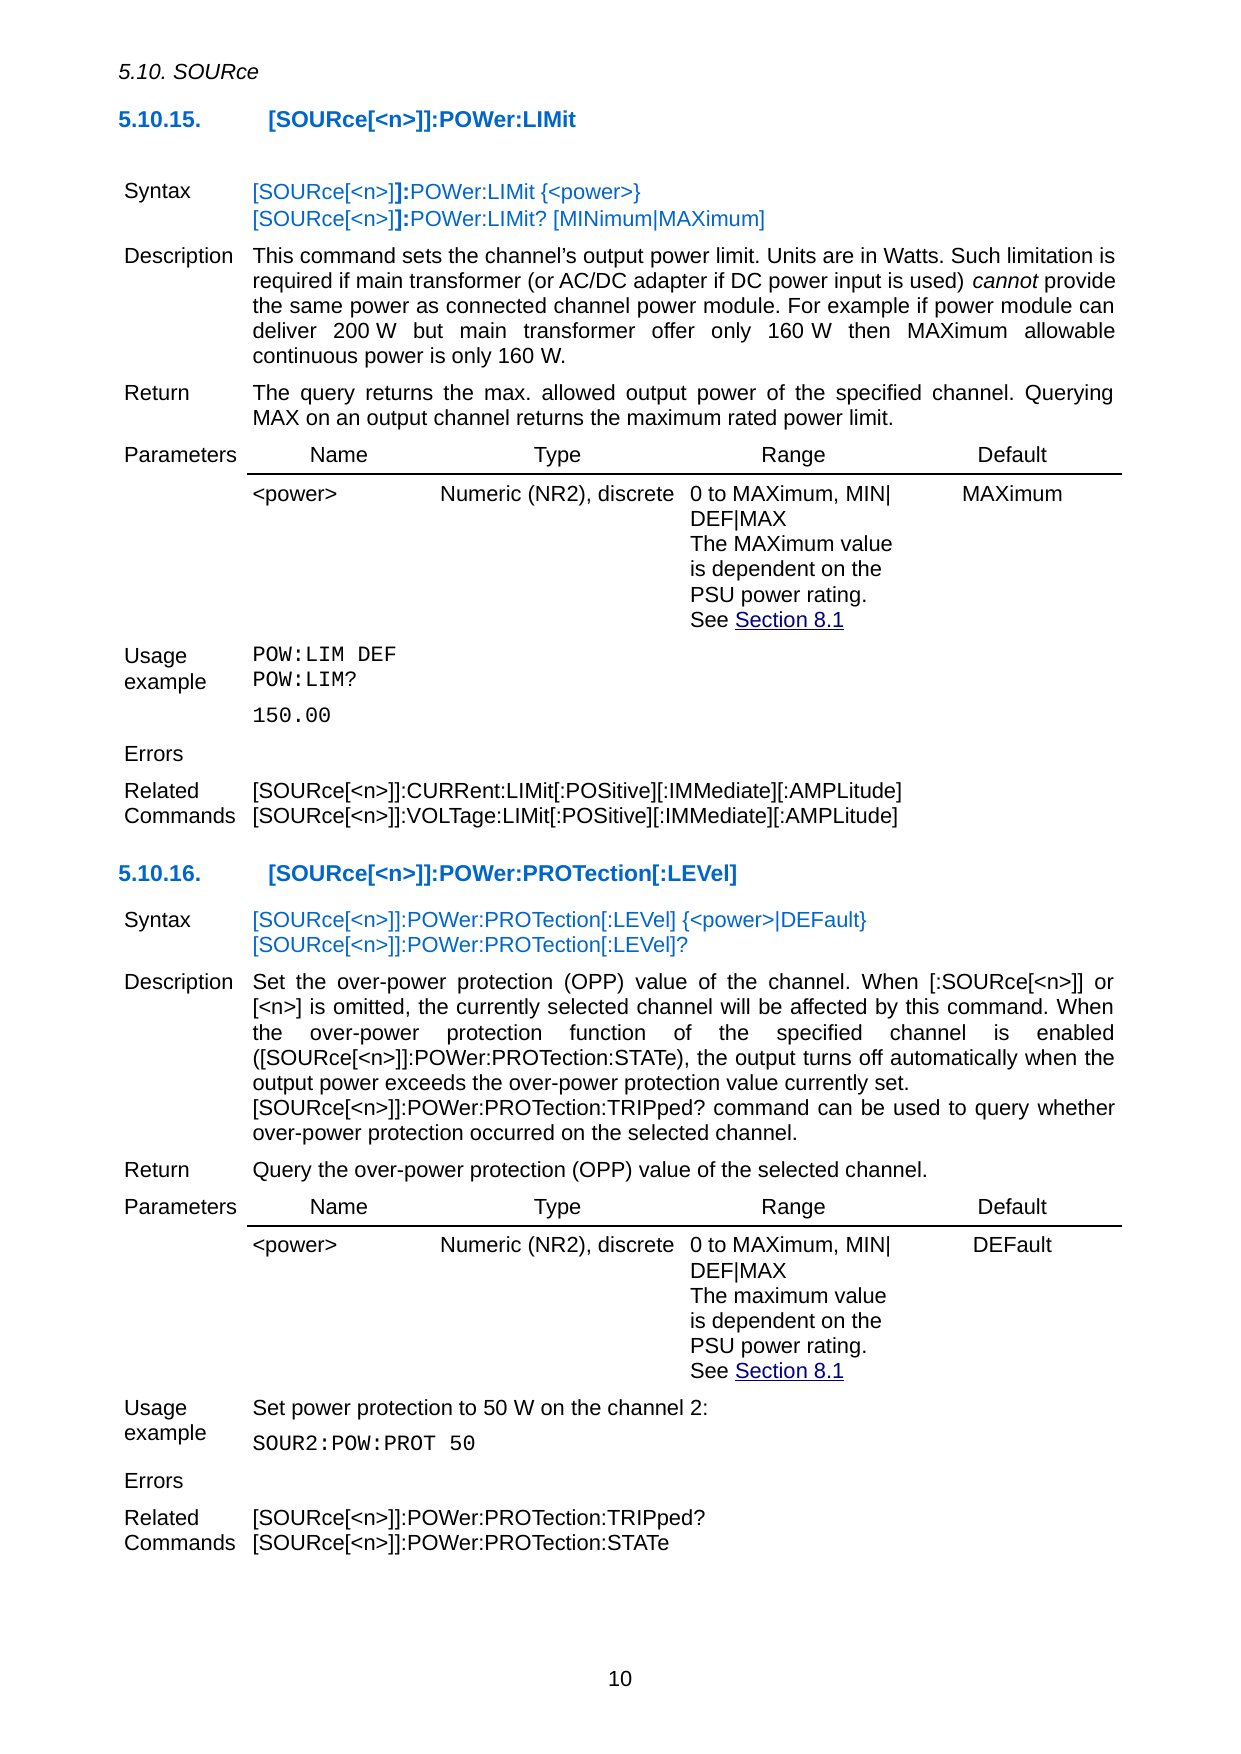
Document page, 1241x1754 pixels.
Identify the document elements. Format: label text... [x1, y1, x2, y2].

table_header [SOURce[<n>]]:POWer:PROTection[:LEVel] {<power>|DEFault} [SOURce[<n>]]:POWer:PROTection[:LEVel]? [247, 901, 1122, 963]
table_cell <power> [247, 1227, 431, 1389]
table_cell MAXimum [903, 475, 1122, 638]
table_cell [SOURce[<n>]]:CURRent:LIMit[:POSitive][:IMMediate][:AMPLitude] [SOURce[<n>]]:VOLTage:LIMit[:POSitive][:IMMediate][:AMPLitude] [247, 772, 1122, 834]
table_header Syntax [118, 173, 247, 237]
table_cell Range [684, 436, 903, 473]
table_cell Range [684, 1188, 903, 1224]
table_cell The query returns the max. allowed output power of the specified channel. Querying MAX on an output channel returns the maximum rated power limit. [247, 374, 1122, 436]
table_cell Type [431, 436, 684, 473]
table_cell <power> [247, 475, 431, 638]
table_cell Numeric (NR2), discrete [431, 1227, 684, 1389]
table_header Syntax [118, 901, 247, 963]
table_cell Related Commands [118, 1499, 247, 1561]
table_cell Default [903, 436, 1122, 473]
table_cell Numeric (NR2), discrete [431, 475, 684, 638]
table_cell Name [247, 436, 431, 473]
table_cell This command sets the channel’s output power limit. Units are in Watts. Such limitation is required if main transformer (or AC/DC adapter if DC power input is used) cannot provide the same power as connected channel power module. For example if power module can deliver 200 W but main transformer offer only 160 W then MAXimum allowable continuous power is only 160 W. [247, 237, 1122, 374]
table_cell Set power protection to 50 W on the channel 2: SOUR2:POW:PROT 50 [247, 1389, 1122, 1463]
table_cell Usage example [118, 1389, 247, 1463]
table_cell Type [431, 1188, 684, 1224]
table_cell [247, 735, 1122, 772]
table_cell POW:LIM DEF POW:LIM? 150.00 [247, 638, 1122, 735]
table_cell 0 to MAXimum, MIN|DEF|MAX The MAXimum value is dependent on the PSU power rating. See Section 8.1 [684, 475, 903, 638]
table_cell Return [118, 374, 247, 436]
table_cell Description [118, 237, 247, 374]
table_cell Errors [118, 735, 247, 772]
table_cell Default [903, 1188, 1122, 1224]
table_cell [SOURce[<n>]]:POWer:PROTection:TRIPped? [SOURce[<n>]]:POWer:PROTection:STATe [247, 1499, 1122, 1561]
table_cell Parameters [118, 1188, 247, 1389]
table_cell DEFault [903, 1227, 1122, 1389]
table_cell Query the over-power protection (OPP) value of the selected channel. [247, 1151, 1122, 1188]
table_cell Parameters [118, 436, 247, 638]
table_cell Errors [118, 1463, 247, 1499]
table_cell Usage example [118, 638, 247, 735]
table_cell [247, 1463, 1122, 1499]
table_header [SOURce[<n>]]:POWer:LIMit {<power>} [SOURce[<n>]]:POWer:LIMit? [MINimum|MAXimum] [247, 173, 1122, 237]
subtitle [SOURce[<n>]]:POWer:PROTection[:LEVel] [118, 860, 1122, 887]
table_cell Set the over-power protection (OPP) value of the channel. When [:SOURce[<n>]] or [<n>] is omitted, the currently selected channel will be affected by this command. When the over-power protection function of the specified channel is enabled ([SOURce[<n>]]:POWer:PROTection:STATe), the output turns off automatically when the output power exceeds the over-power protection value currently set. [SOURce[<n>]]:POWer:PROTection:TRIPped? command can be used to query whether over-power protection occurred on the selected channel. [247, 963, 1122, 1151]
table_cell Name [247, 1188, 431, 1224]
subtitle [SOURce[<n>]]:POWer:LIMit [118, 106, 1122, 133]
table_cell Description [118, 963, 247, 1151]
table_cell Return [118, 1151, 247, 1188]
table_cell Related Commands [118, 772, 247, 834]
table_cell 0 to MAXimum, MIN|DEF|MAX The maximum value is dependent on the PSU power rating. See Section 8.1 [684, 1227, 903, 1389]
